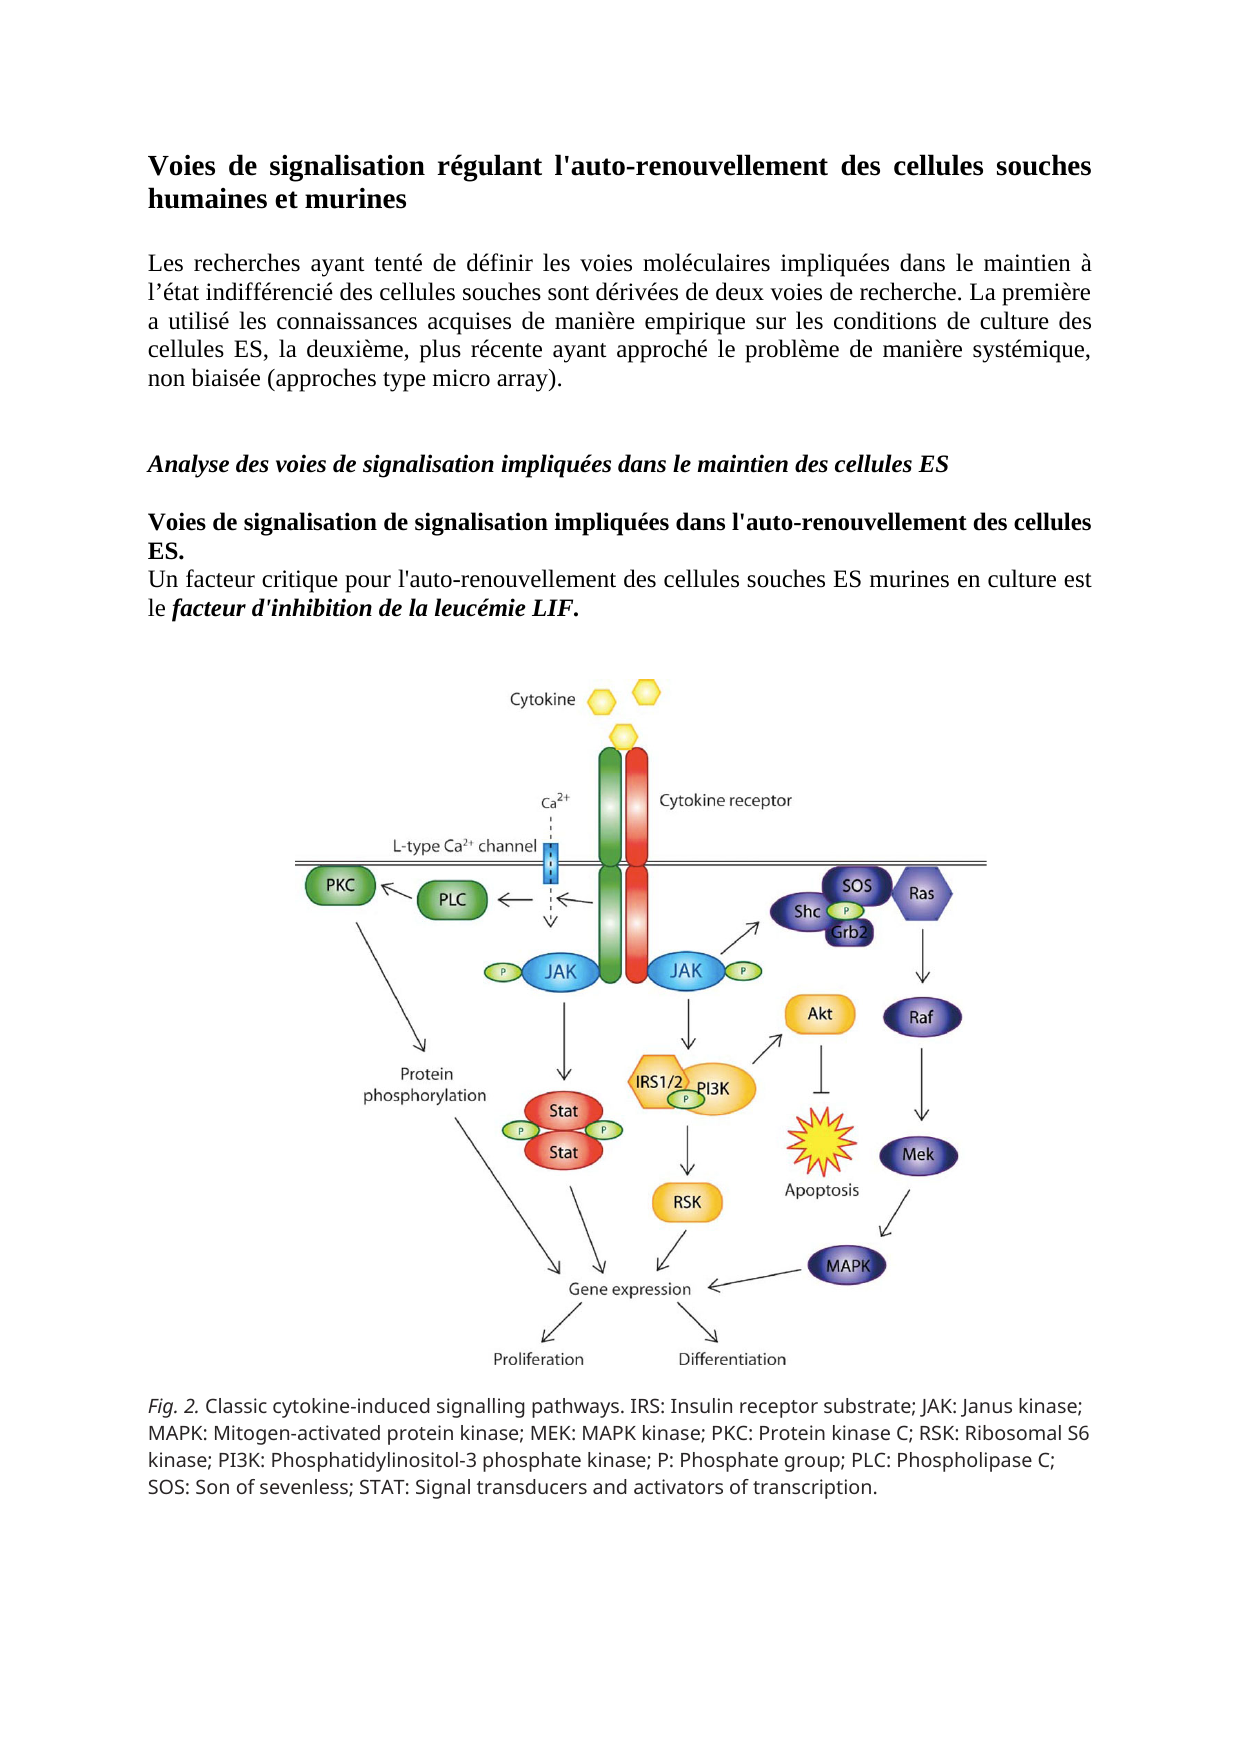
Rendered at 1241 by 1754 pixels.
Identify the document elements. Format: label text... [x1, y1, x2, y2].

text Un facteur critique pour l'auto-renouvellement des cellules souches ES murines en culture est le facteur d'inhibition de la leucémie LIF. [148, 564, 1093, 622]
text Voies de signalisation de signalisation impliquées dans l'auto-renouvellement des cellules ES. [148, 507, 1093, 564]
text Analyse des voies de signalisation impliquées dans le maintien des cellules ES [148, 449, 1093, 478]
picture [295, 679, 987, 1365]
text MAPK: Mitogen-activated protein kinase; MEK: MAPK kinase; PKC: Protein kinase C; RSK: Ribosomal S6 [148, 1419, 1093, 1446]
text Voies de signalisation régulant l'auto-renouvellement des cellules souches humaines et murines [148, 148, 1093, 215]
text kinase; PI3K: Phosphatidylinositol-3 phosphate kinase; P: Phosphate group; PLC: Phospholipase C; SOS: Son of sevenless; STAT: Signal transducers and activators of transcription. [148, 1446, 1093, 1500]
text Les recherches ayant tenté de définir les voies moléculaires impliquées dans le maintien à l’état indifférencié des cellules souches sont dérivées de deux voies de recherche. La première a utilisé les connaissances acquises de manière empirique sur les conditions de culture des cellules ES, la deuxième, plus récente ayant approché le problème de manière systémique, non biaisée (approches type micro array). [148, 248, 1093, 392]
text Fig. 2. Classic cytokine-induced signalling pathways. IRS: Insulin receptor substrate; JAK: Janus kinase; [148, 1392, 1093, 1419]
